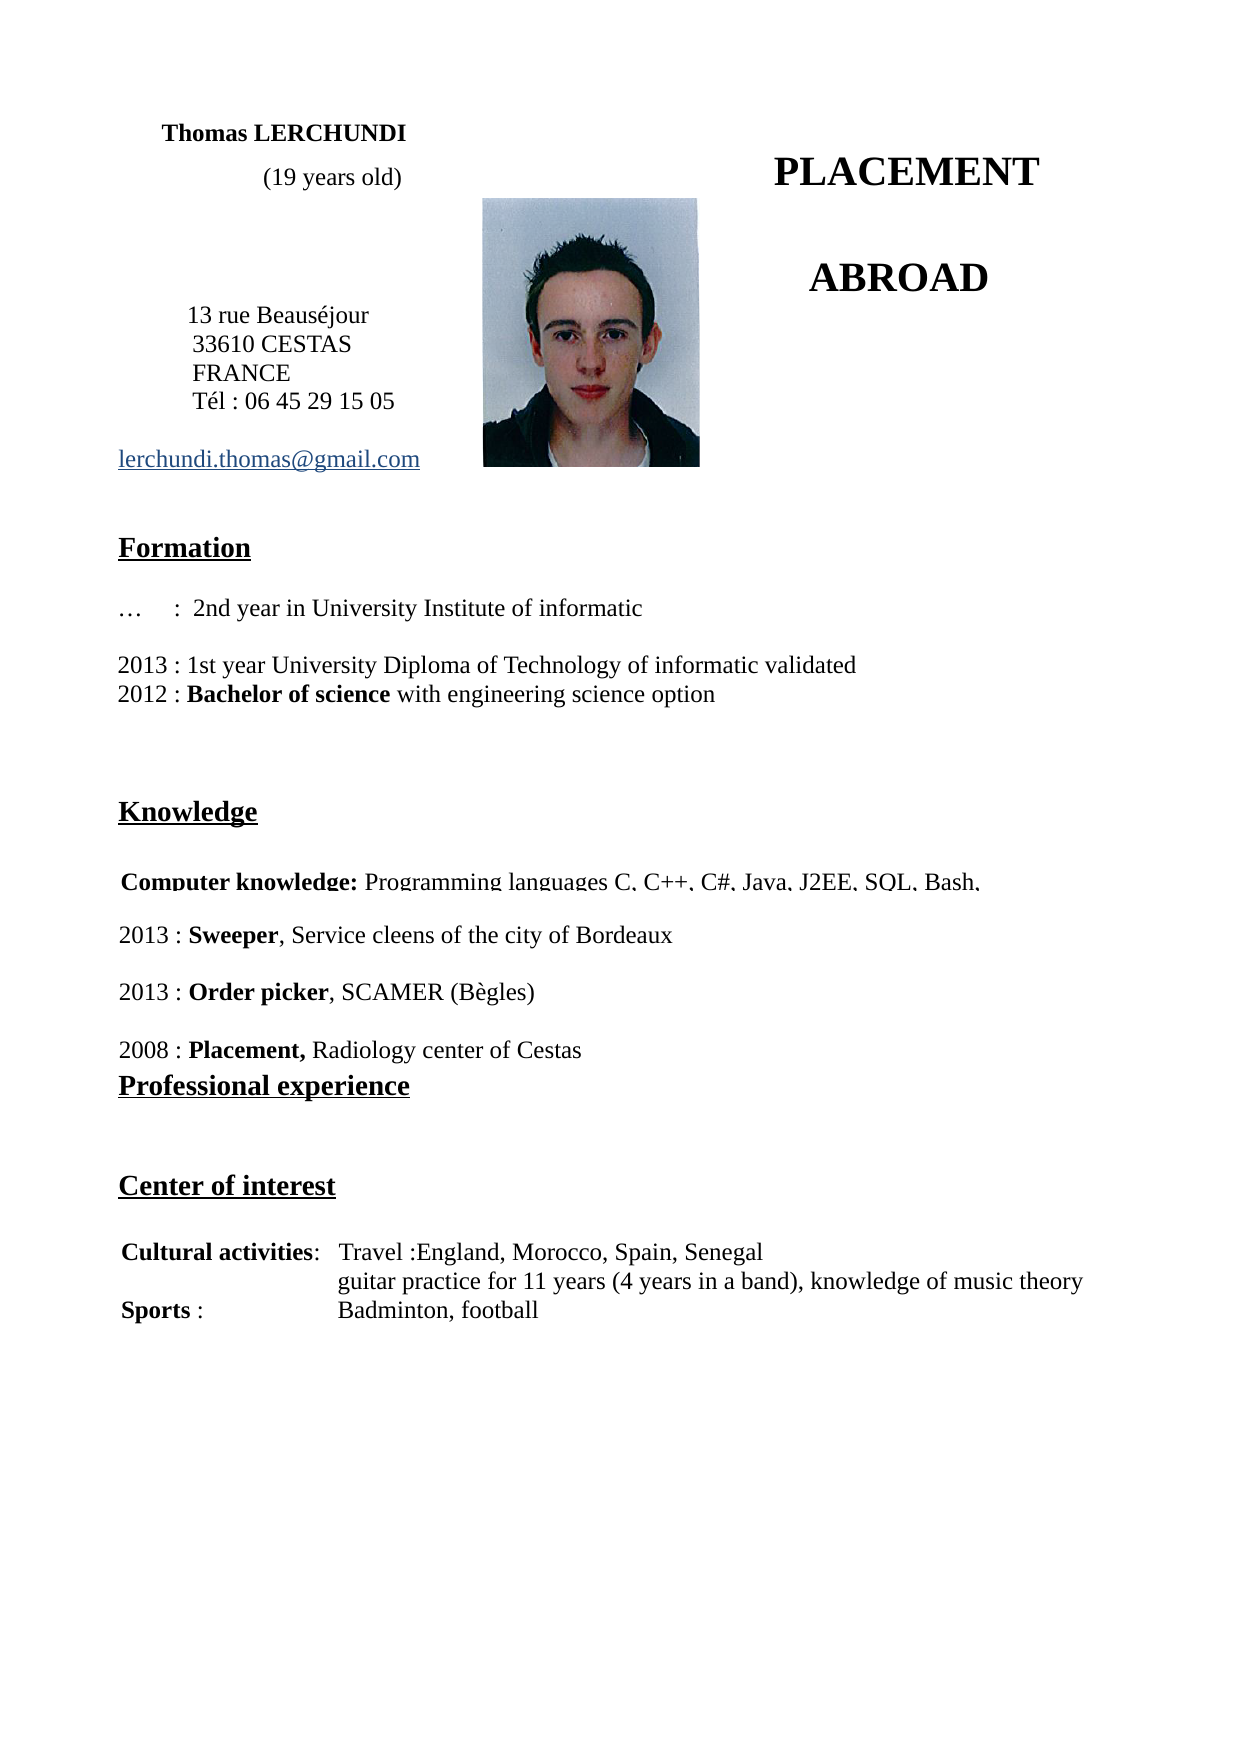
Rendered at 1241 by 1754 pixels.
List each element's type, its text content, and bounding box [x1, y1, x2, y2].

text [700, 329, 1122, 358]
text 2013 : Order picker, SCAMER (Bègles) [119, 977, 1124, 1006]
text [117, 708, 1124, 737]
text lerchundi.thomas@gmail.com [118, 444, 1122, 473]
text Knowledge [118, 794, 1122, 828]
text [117, 622, 1124, 650]
text Professional experience [118, 857, 1124, 1101]
text FRANCE [118, 358, 482, 386]
text 2013 : 1st year University Diploma of Technology of informatic validated [117, 650, 1124, 679]
picture [482, 198, 700, 467]
text 2013 : Sweeper, Service cleens of the city of Bordeaux [119, 920, 1124, 949]
text Thomas LERCHUNDI [118, 118, 1122, 147]
text … : 2nd year in University Institute of informatic [117, 593, 1124, 622]
text Center of interest [118, 1168, 1122, 1202]
text Formation [117, 530, 1124, 593]
text [340, 252, 482, 300]
text [700, 386, 1122, 415]
text 2012 : Bachelor of science with engineering science option [117, 679, 1124, 708]
text [700, 358, 1122, 386]
text Sports : Badminton, football [121, 1295, 1083, 1324]
text Computer knowledge: Programming languages C, C++, C#, Java, J2EE, SQL, Bash, HTML5, CSS3, PHP, XML, Javascript. Control of operating systems Windows 7 and Linux. [120, 867, 1124, 891]
text ABROAD [700, 252, 1122, 300]
text guitar practice for 11 years (4 years in a band), knowledge of music theory [121, 1266, 1083, 1295]
text 33610 CESTAS [118, 329, 482, 358]
text (19 years old) PLACEMENT [118, 147, 1122, 195]
text 13 rue Beauséjour [118, 300, 482, 329]
text 2008 : Placement, Radiology center of Cestas [119, 1035, 1124, 1064]
text Cultural activities: Travel :England, Morocco, Spain, Senegal [121, 1237, 1083, 1266]
text Tél : 06 45 29 15 05 [118, 386, 482, 415]
text [700, 300, 1122, 329]
